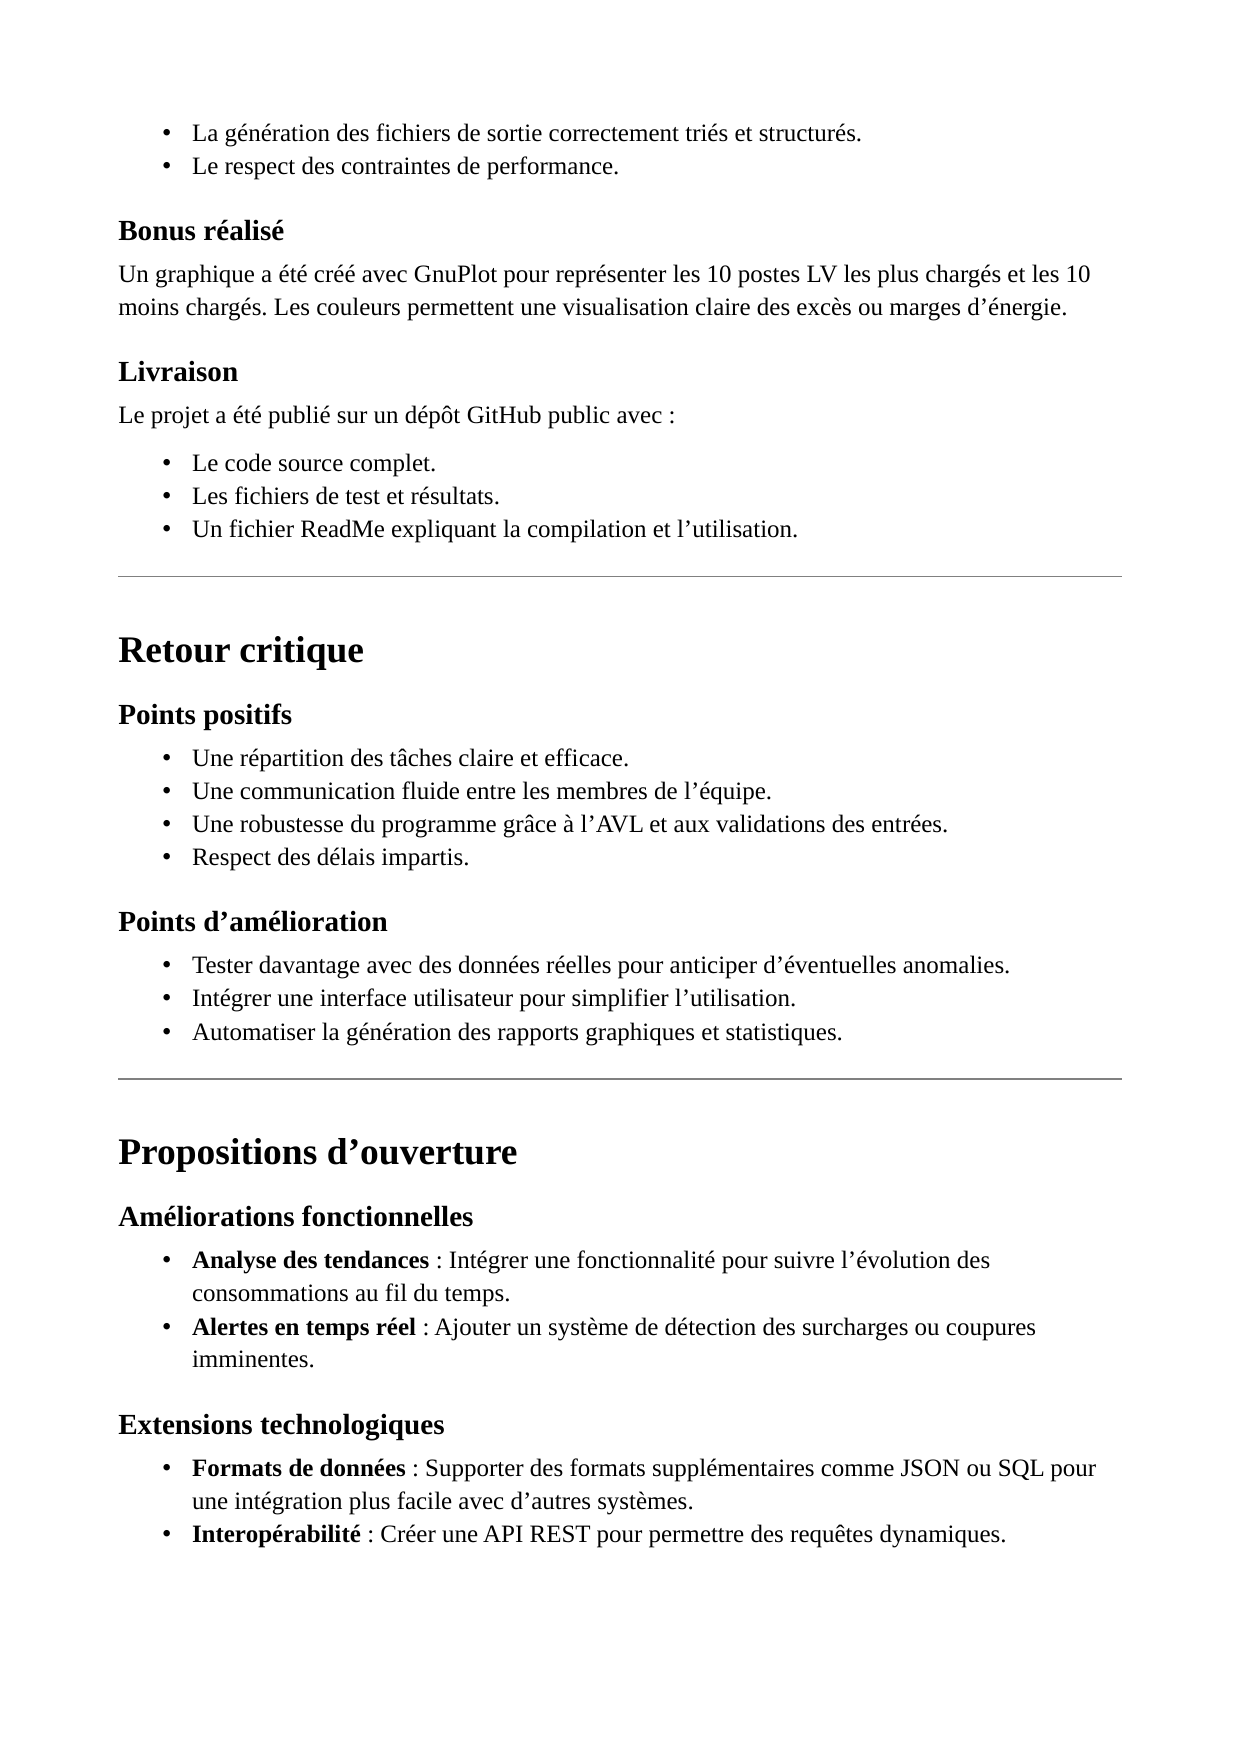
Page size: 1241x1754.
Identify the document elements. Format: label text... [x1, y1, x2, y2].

subtitle Améliorations fonctionnelles [118, 1199, 1122, 1233]
list Automatiser la génération des rapports graphiques et statistiques. [162, 1017, 1122, 1045]
text Le projet a été publié sur un dépôt GitHub public avec : [118, 401, 1122, 429]
list Les fichiers de test et résultats. [162, 481, 1122, 510]
list Respect des délais impartis. [162, 842, 1122, 871]
list Interopérabilité : Créer une API REST pour permettre des requêtes dynamiques. [162, 1519, 1122, 1548]
list Tester davantage avec des données réelles pour anticiper d’éventuelles anomalies. [162, 951, 1122, 979]
list Le code source complet. [162, 448, 1122, 477]
list Un fichier ReadMe expliquant la compilation et l’utilisation. [162, 514, 1122, 543]
subtitle Livraison [118, 354, 1122, 388]
subtitle Bonus réalisé [118, 213, 1122, 247]
subtitle Points d’amélioration [118, 904, 1122, 938]
list Une répartition des tâches claire et efficace. [162, 743, 1122, 772]
text Un graphique a été créé avec GnuPlot pour représenter les 10 postes LV les plus chargés et les 10 moins chargés. Les couleurs permettent une visualisation claire des excès ou marges d’énergie. [118, 259, 1122, 321]
list Formats de données : Supporter des formats supplémentaires comme JSON ou SQL pour une intégration plus facile avec d’autres systèmes. [162, 1453, 1122, 1514]
list Le respect des contraintes de performance. [162, 151, 1122, 180]
list Analyse des tendances : Intégrer une fonctionnalité pour suivre l’évolution des consommations au fil du temps. [162, 1246, 1122, 1307]
list Intégrer une interface utilisateur pour simplifier l’utilisation. [162, 983, 1122, 1012]
list Alertes en temps réel : Ajouter un système de détection des surcharges ou coupures imminentes. [162, 1312, 1122, 1373]
subtitle Extensions technologiques [118, 1407, 1122, 1440]
subtitle Points positifs [118, 697, 1122, 731]
list Une communication fluide entre les membres de l’équipe. [162, 776, 1122, 805]
subtitle Propositions d’ouverture [118, 1129, 1122, 1172]
list Une robustesse du programme grâce à l’AVL et aux validations des entrées. [162, 809, 1122, 838]
subtitle Retour critique [118, 627, 1122, 670]
list La génération des fichiers de sortie correctement triés et structurés. [162, 118, 1122, 147]
